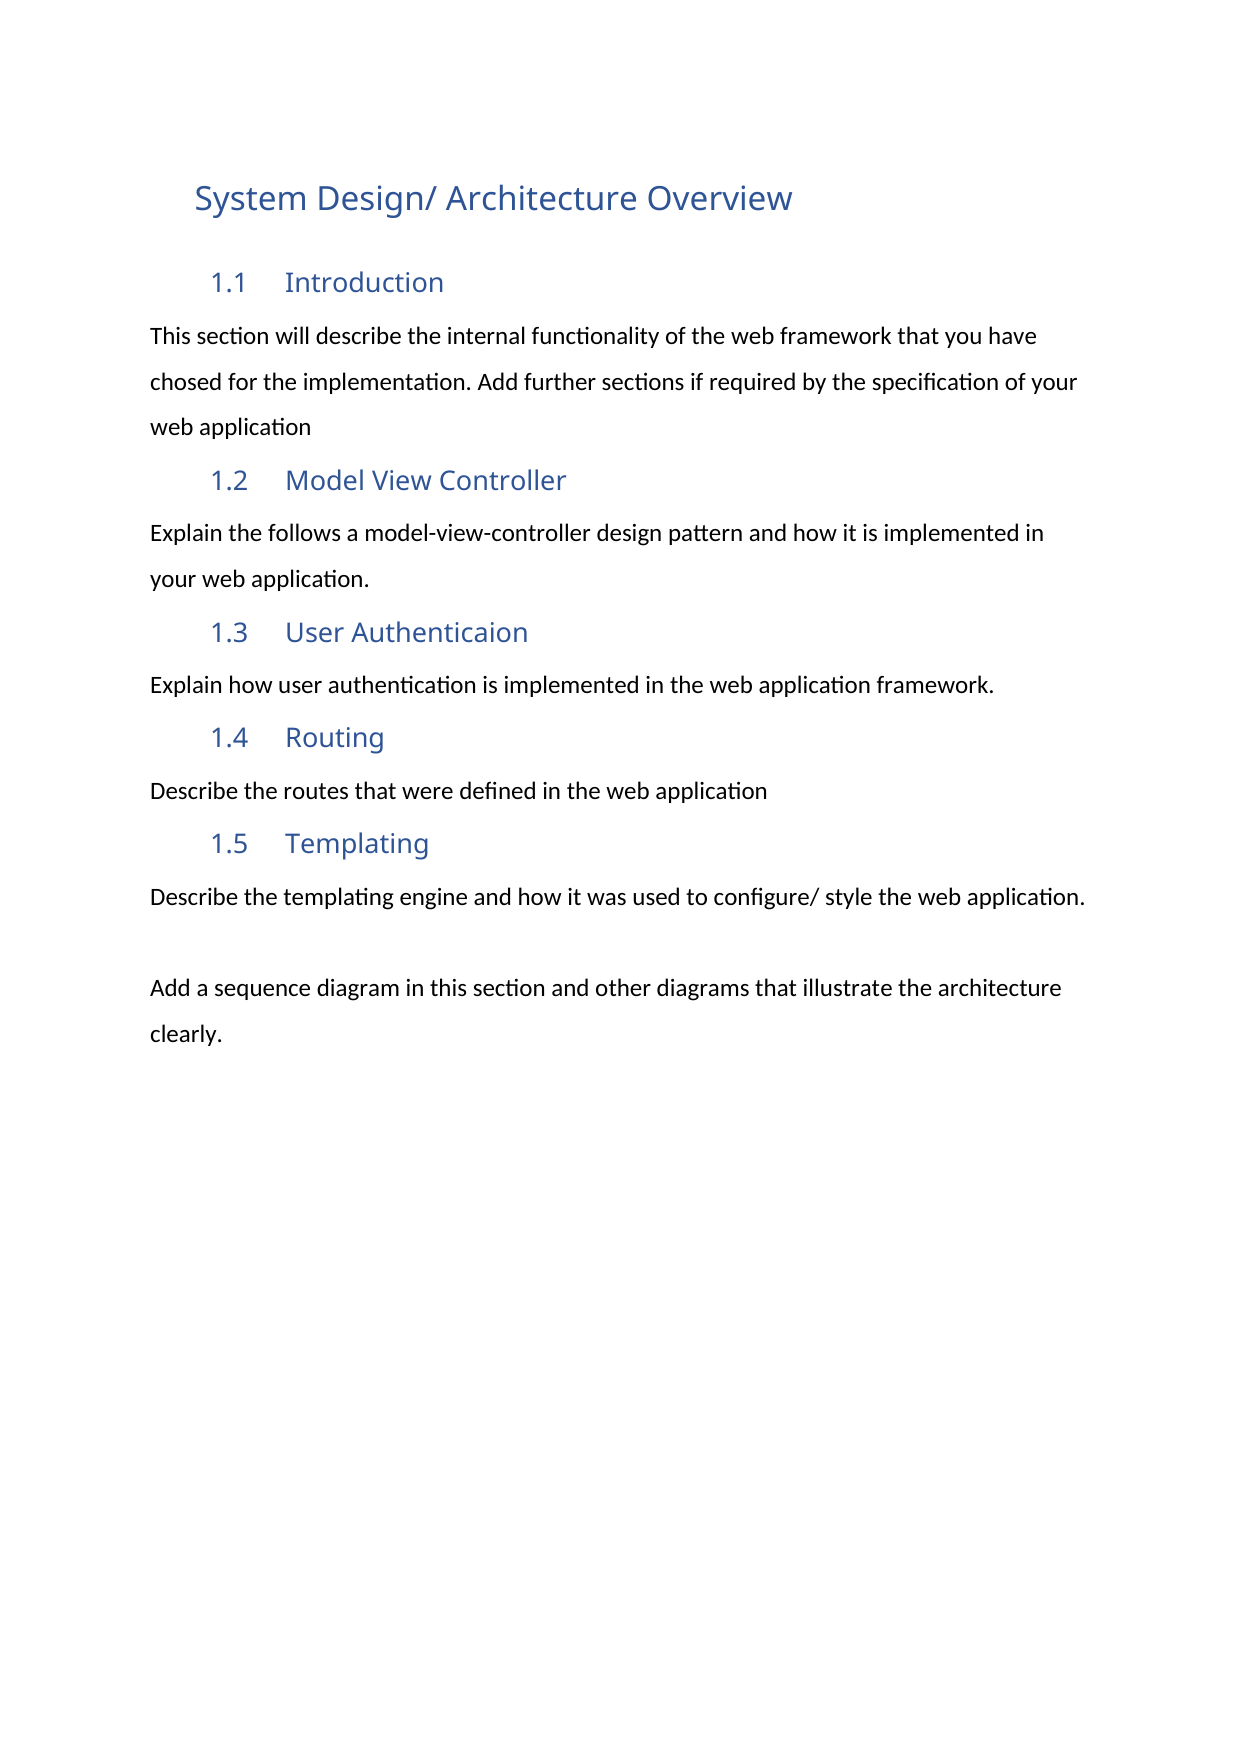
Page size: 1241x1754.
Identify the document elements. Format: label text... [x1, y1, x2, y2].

text Describe the templating engine and how it was used to configure/ style the web application. [150, 881, 1090, 911]
text Explain the follows a model-view-controller design pattern and how it is implemented in your web application. [150, 517, 1090, 594]
list Introduction [210, 264, 1090, 301]
text Add a sequence diagram in this section and other diagrams that illustrate the architecture clearly. [150, 972, 1090, 1049]
list Templating [210, 825, 1090, 862]
list User Authenticaion [210, 613, 1090, 650]
text This section will describe the internal functionality of the web framework that you have chosed for the implementation. Add further sections if required by the specification of your web application [150, 320, 1090, 442]
text Explain how user authentication is implemented in the web application framework. [150, 669, 1090, 699]
subtitle System Design/ Architecture Overview [194, 175, 1090, 220]
text Describe the routes that were defined in the web application [150, 775, 1090, 806]
list Model View Controller [210, 461, 1090, 498]
list Routing [210, 719, 1090, 756]
